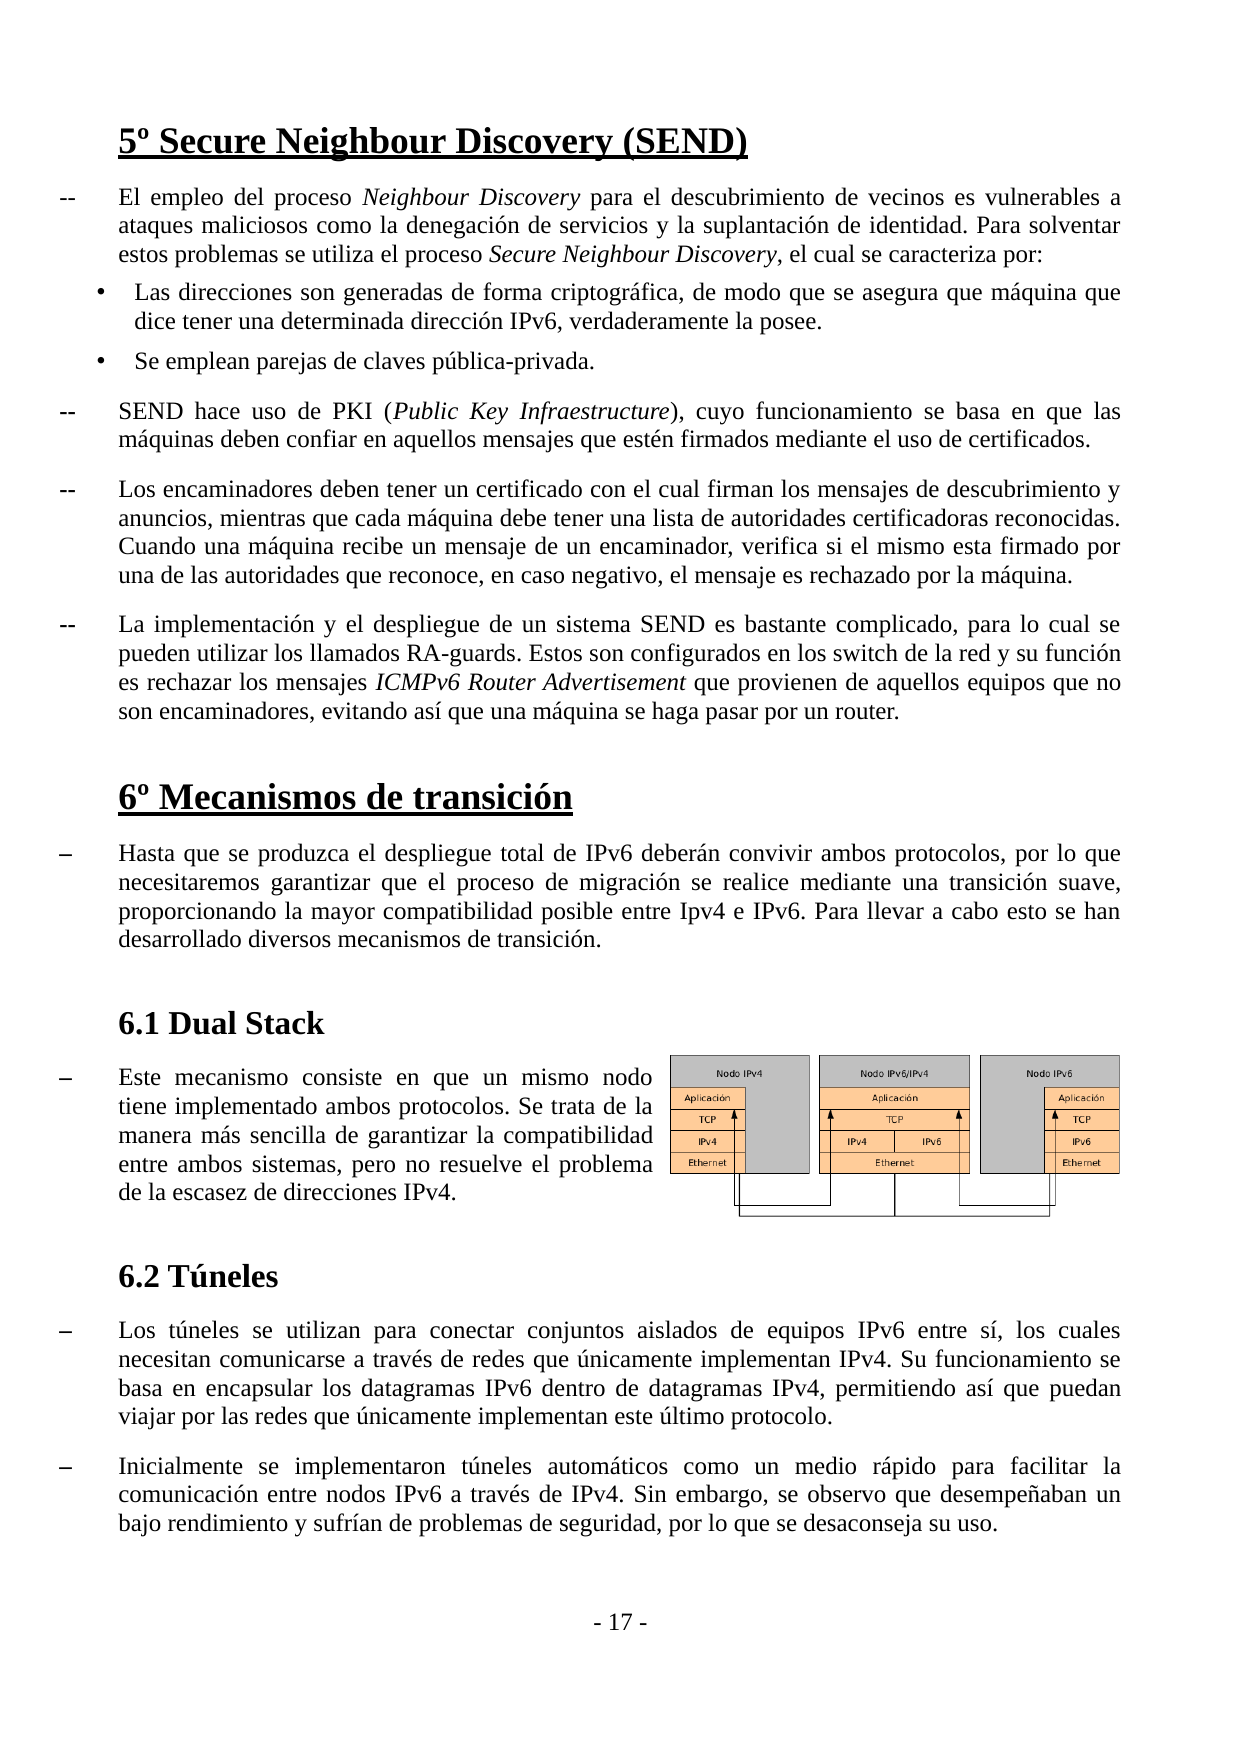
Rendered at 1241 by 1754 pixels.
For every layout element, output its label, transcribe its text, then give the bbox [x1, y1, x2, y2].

text 6.1 Dual Stack [118, 1003, 1122, 1042]
picture [665, 1049, 1123, 1220]
text 6.2 Túneles [118, 1256, 1122, 1294]
text 5º Secure Neighbour Discovery (SEND) [118, 118, 1122, 161]
text -- Los encaminadores deben tener un certificado con el cual firman los mensajes de descubrimiento y anuncios, mientras que cada máquina debe tener una lista de autoridades certificadoras reconocidas. Cuando una máquina recibe un mensaje de un encaminador, verifica si el mismo esta firmado por una de las autoridades que reconoce, en caso negativo, el mensaje es rechazado por la máquina. [59, 474, 1122, 589]
text -- La implementación y el despliegue de un sistema SEND es bastante complicado, para lo cual se pueden utilizar los llamados RA-guards. Estos son configurados en los switch de la red y su función es rechazar los mensajes ICMPv6 Router Advertisement que provienen de aquellos equipos que no son encaminadores, evitando así que una máquina se haga pasar por un router. [59, 609, 1122, 724]
text 6º Mecanismos de transición [118, 774, 1122, 818]
text – Hasta que se produzca el despliegue total de IPv6 deberán convivir ambos protocolos, por lo que necesitaremos garantizar que el proceso de migración se realice mediante una transición suave, proporcionando la mayor compatibilidad posible entre Ipv4 e IPv6. Para llevar a cabo esto se han desarrollado diversos mecanismos de transición. [59, 838, 1122, 953]
text -- El empleo del proceso Neighbour Discovery para el descubrimiento de vecinos es vulnerables a ataques maliciosos como la denegación de servicios y la suplantación de identidad. Para solventar estos problemas se utiliza el proceso Secure Neighbour Discovery, el cual se caracteriza por: [59, 182, 1122, 268]
text – Inicialmente se implementaron túneles automáticos como un medio rápido para facilitar la comunicación entre nodos IPv6 a través de IPv4. Sin embargo, se observo que desempeñaban un bajo rendimiento y sufrían de problemas de seguridad, por lo que se desaconseja su uso. [59, 1451, 1122, 1537]
text -- SEND hace uso de PKI (Public Key Infraestructure), cuyo funcionamiento se basa en que las máquinas deben confiar en aquellos mensajes que estén firmados mediante el uso de certificados. [59, 396, 1122, 453]
list Las direcciones son generadas de forma criptográfica, de modo que se asegura que máquina que dice tener una determinada dirección IPv6, verdaderamente la posee. [97, 277, 1122, 334]
text – Los túneles se utilizan para conectar conjuntos aislados de equipos IPv6 entre sí, los cuales necesitan comunicarse a través de redes que únicamente implementan IPv4. Su funcionamiento se basa en encapsular los datagramas IPv6 dentro de datagramas IPv4, permitiendo así que puedan viajar por las redes que únicamente implementan este último protocolo. [59, 1315, 1122, 1430]
list Se emplean parejas de claves pública-privada. [97, 346, 1122, 375]
text – Este mecanismo consiste en que un mismo nodo tiene implementado ambos protocolos. Se trata de la manera más sencilla de garantizar la compatibilidad entre ambos sistemas, pero no resuelve el problema de la escasez de direcciones IPv4. [59, 1062, 665, 1206]
